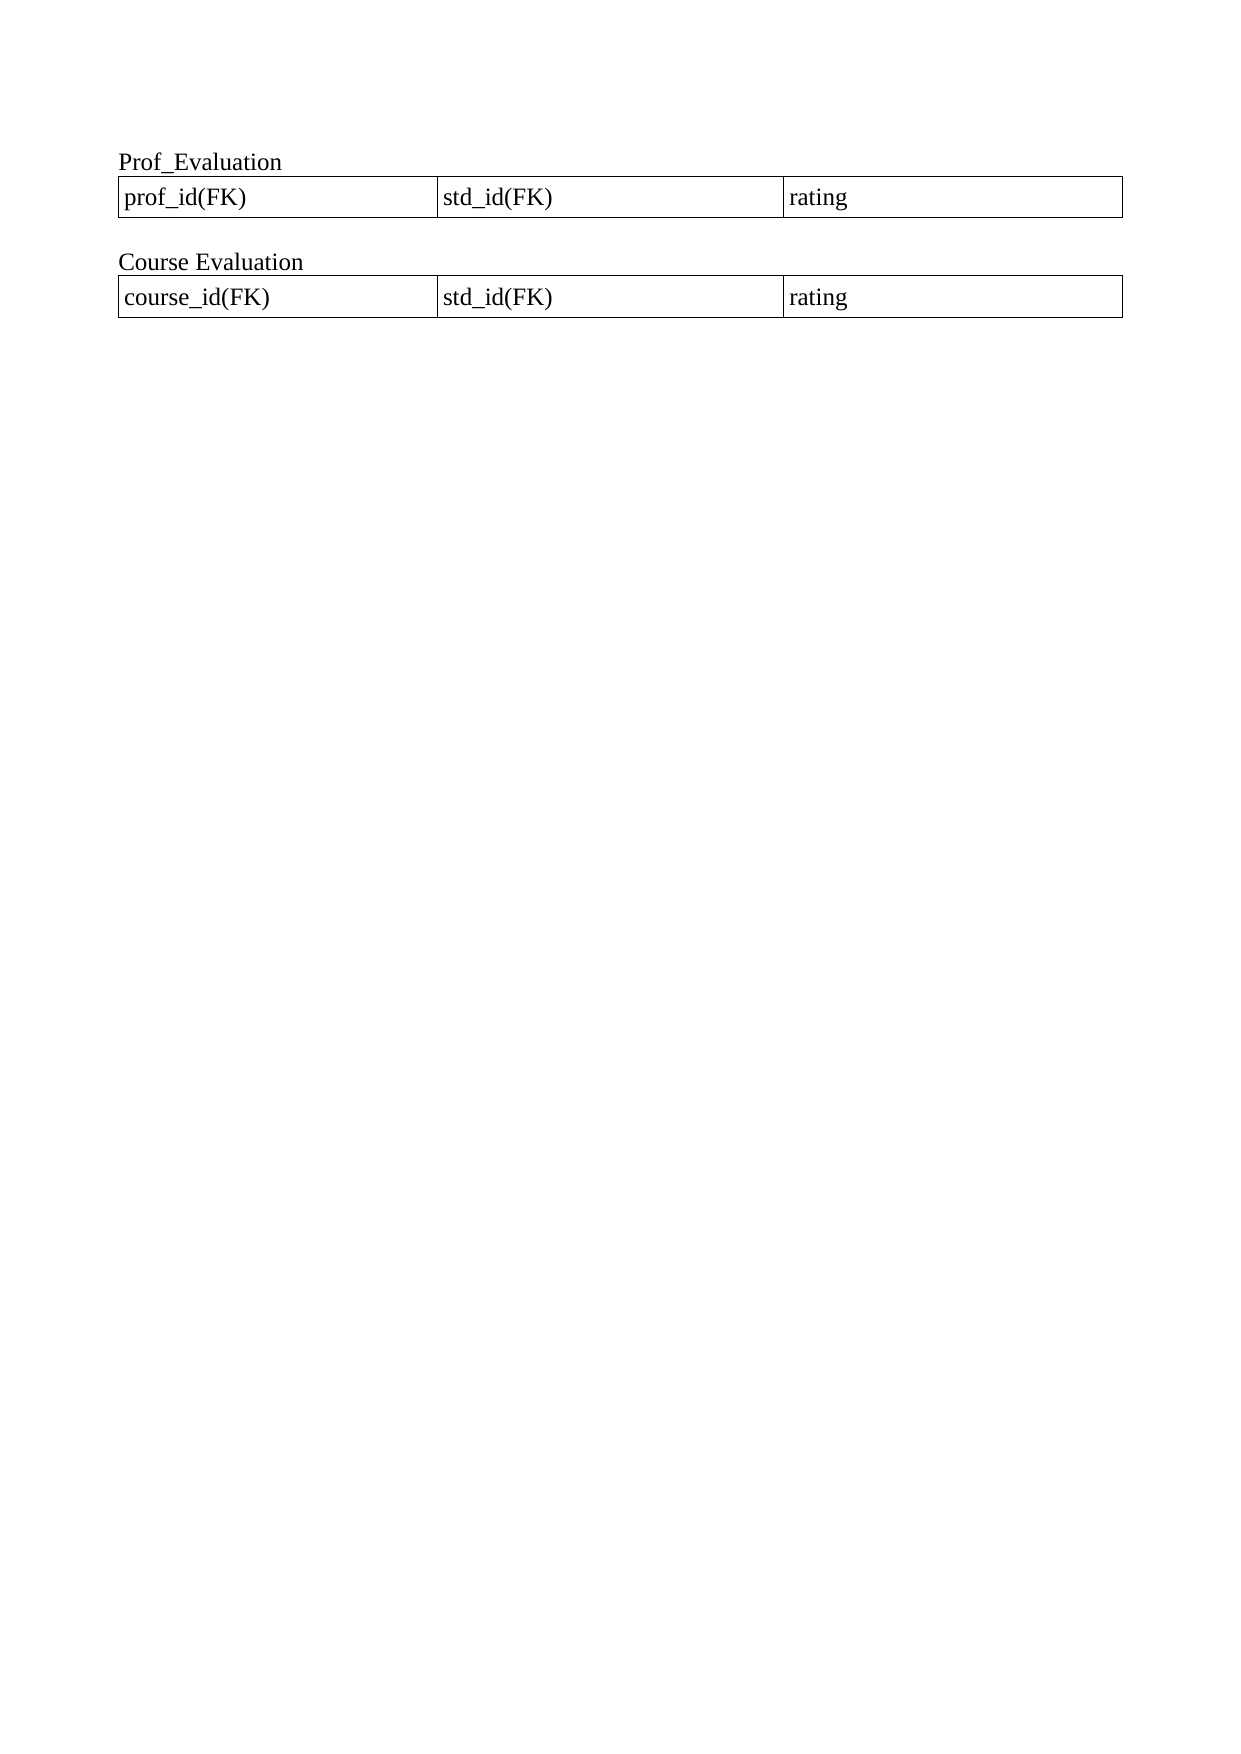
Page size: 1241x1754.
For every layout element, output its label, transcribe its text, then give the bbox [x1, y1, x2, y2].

table_header rating [784, 177, 1122, 217]
table_header rating [784, 276, 1122, 317]
text Prof_Evaluation [118, 147, 1122, 176]
table_header std_id(FK) [438, 276, 783, 317]
table_header prof_id(FK) [119, 177, 437, 217]
text Course Evaluation [118, 247, 1122, 275]
table_header std_id(FK) [438, 177, 783, 217]
table_header course_id(FK) [119, 276, 437, 317]
